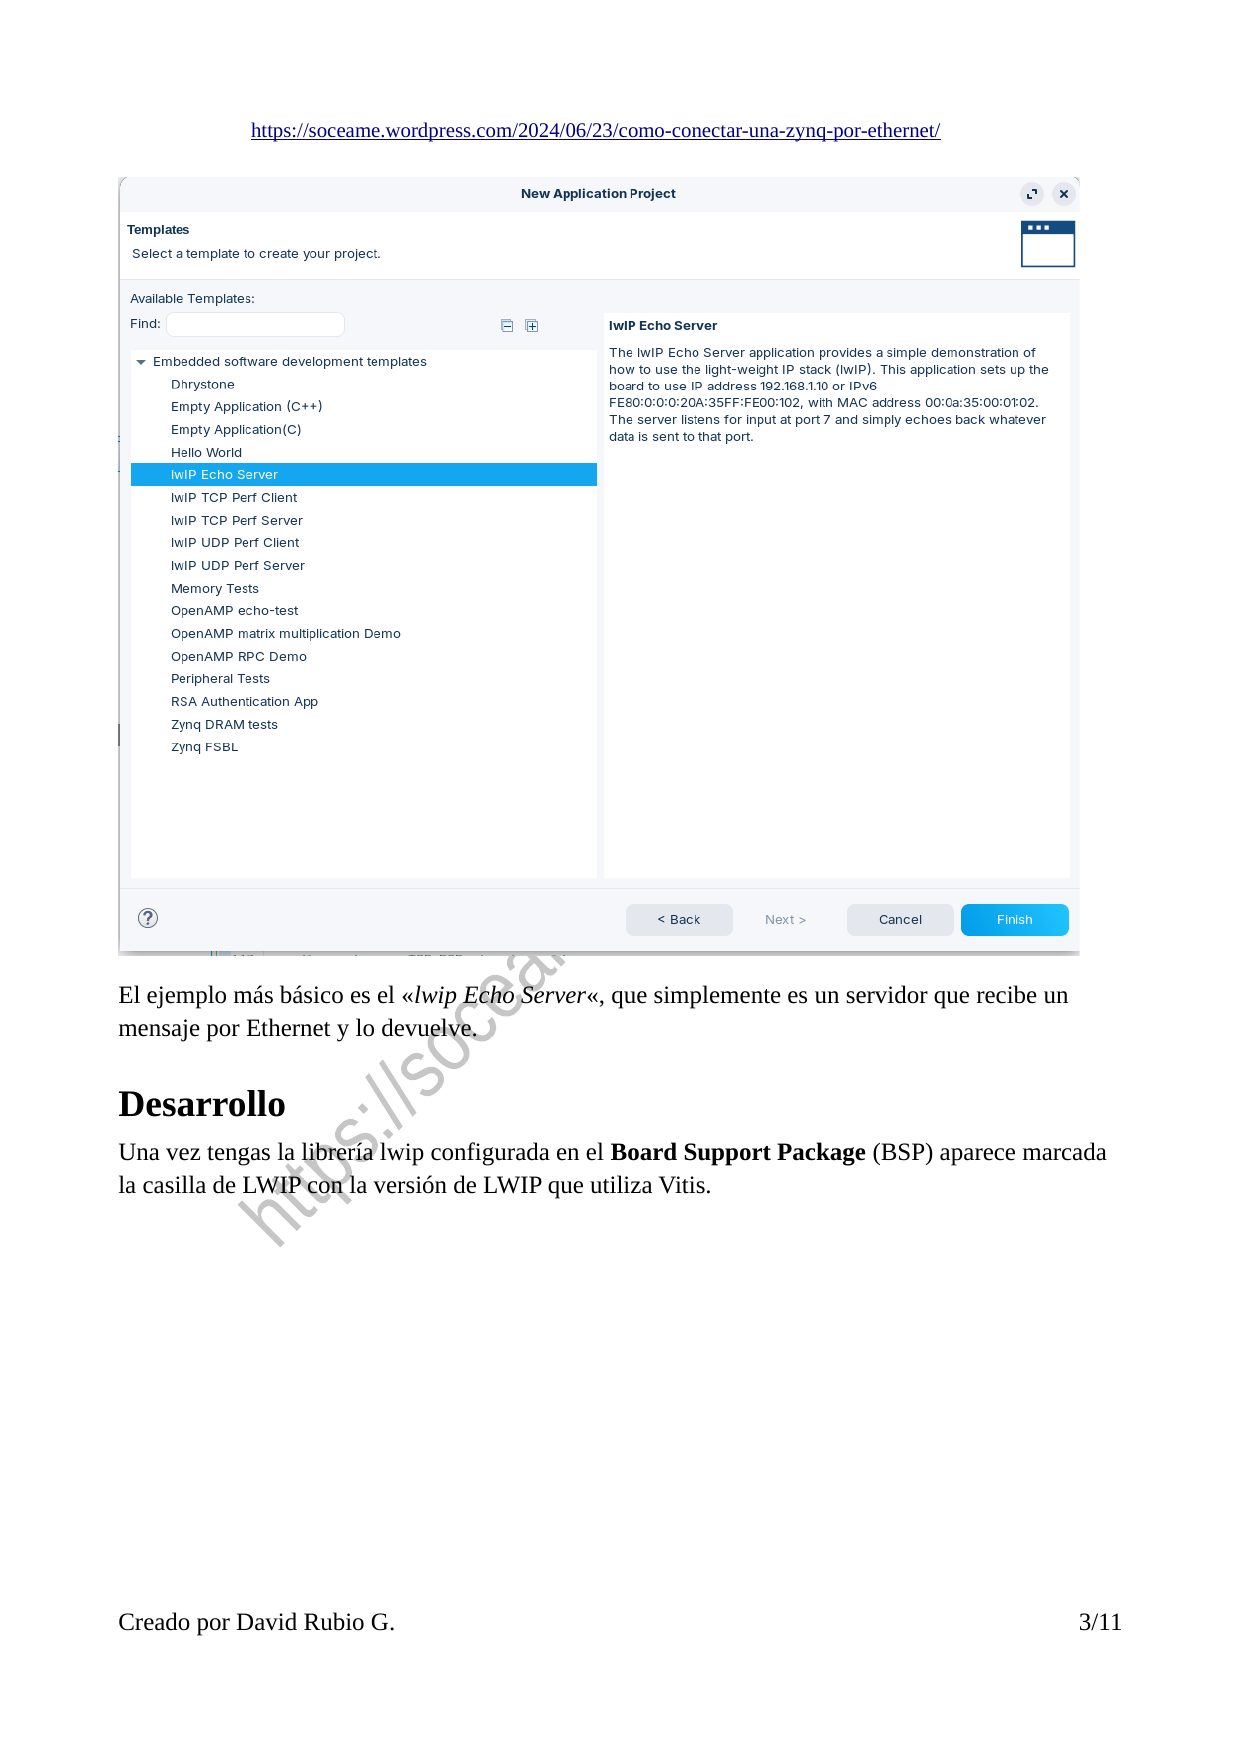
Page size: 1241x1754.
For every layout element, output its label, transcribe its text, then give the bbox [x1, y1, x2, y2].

text Una vez tengas la librería lwip configurada en el Board Support Package (BSP) aparece marcada la casilla de LWIP con la versión de LWIP que utiliza Vitis. [118, 1137, 371, 1199]
subtitle [375, 1081, 1122, 1124]
text Una vez tengas la librería lwip configurada en el Board Support Package (BSP) aparece marcada la casilla de LWIP con la versión de LWIP que utiliza Vitis. [341, 1137, 1122, 1199]
text El ejemplo más básico es el «lwip Echo Server«, que simplemente es un servidor que recibe un mensaje por Ethernet y lo devuelve. [118, 980, 1122, 1042]
subtitle Desarrollo [118, 1081, 394, 1124]
picture [118, 177, 1080, 956]
